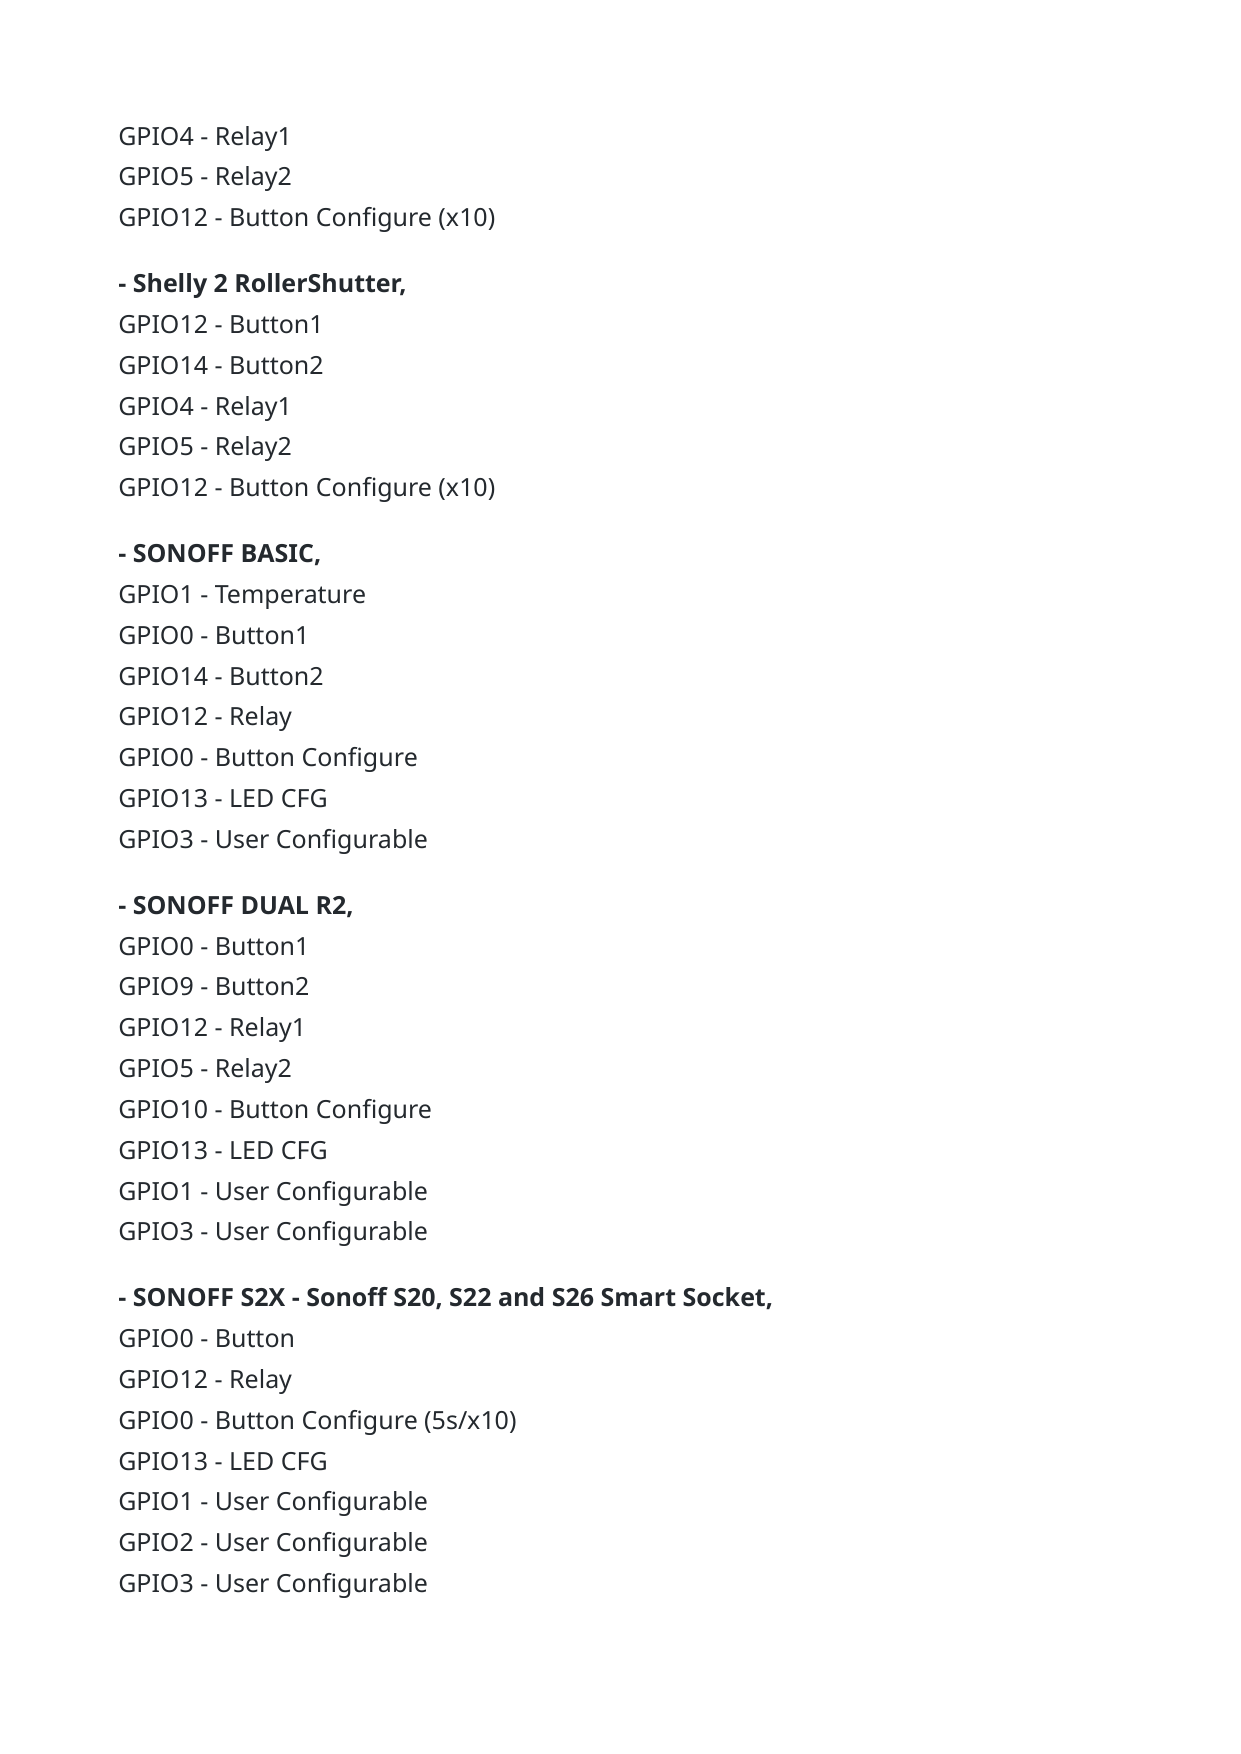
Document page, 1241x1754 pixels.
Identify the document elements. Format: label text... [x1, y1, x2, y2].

text GPIO4 - Relay1 GPIO5 - Relay2 GPIO12 - Button Configure (x10) [118, 118, 1122, 234]
text - Shelly 2 RollerShutter, GPIO12 - Button1 GPIO14 - Button2 GPIO4 - Relay1 GPIO5 - Relay2 GPIO12 - Button Configure (x10) [118, 266, 1122, 504]
text - SONOFF BASIC, GPIO1 - Temperature GPIO0 - Button1 GPIO14 - Button2 GPIO12 - Relay GPIO0 - Button Configure GPIO13 - LED CFG GPIO3 - User Configurable [118, 536, 1122, 856]
text - SONOFF S2X - Sonoff S20, S22 and S26 Smart Socket, GPIO0 - Button GPIO12 - Relay GPIO0 - Button Configure (5s/x10) GPIO13 - LED CFG GPIO1 - User Configurable GPIO2 - User Configurable GPIO3 - User Configurable [118, 1280, 1122, 1600]
text - SONOFF DUAL R2, GPIO0 - Button1 GPIO9 - Button2 GPIO12 - Relay1 GPIO5 - Relay2 GPIO10 - Button Configure GPIO13 - LED CFG GPIO1 - User Configurable GPIO3 - User Configurable [118, 887, 1122, 1248]
